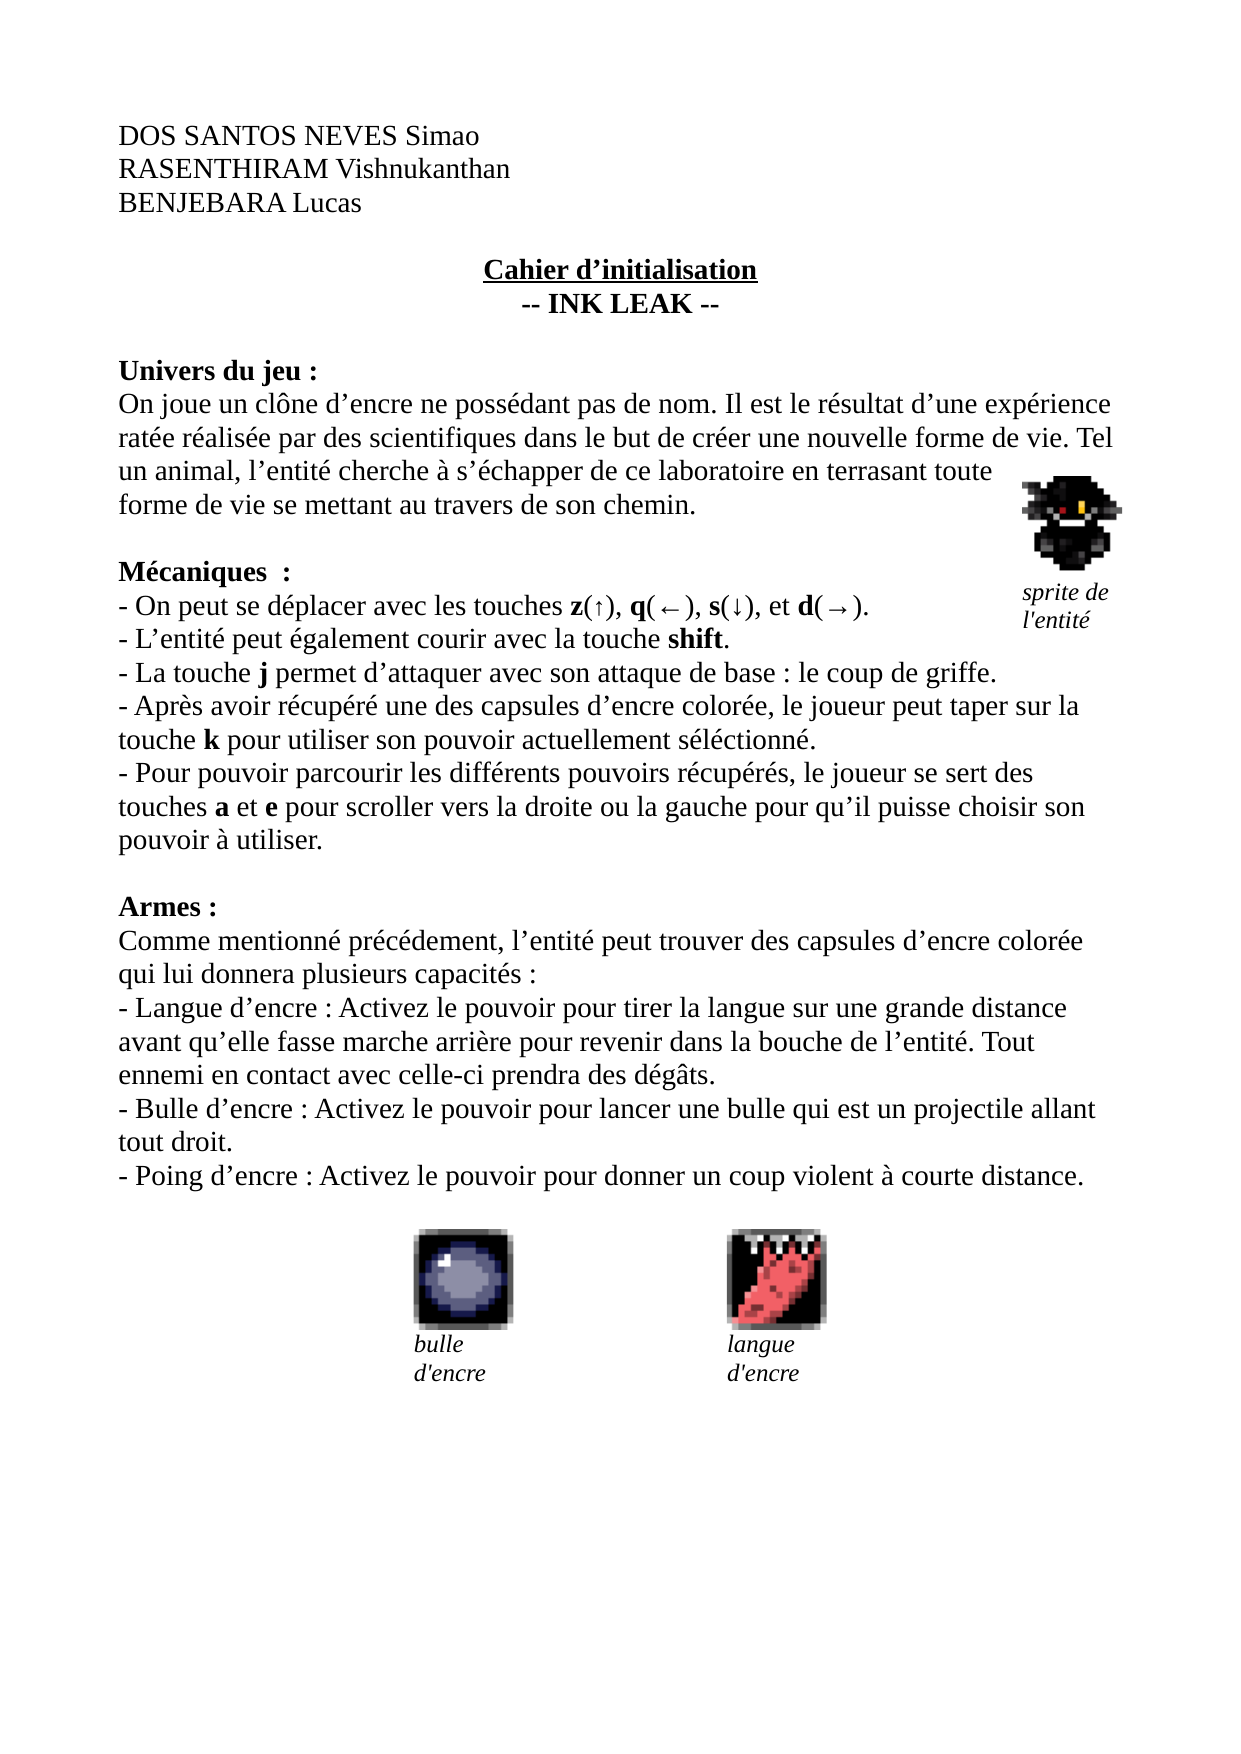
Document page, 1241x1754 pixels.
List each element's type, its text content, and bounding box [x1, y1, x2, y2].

text - L’entité peut également courir avec la touche shift. [118, 621, 1122, 655]
text On joue un clône d’encre ne possédant pas de nom. Il est le résultat d’une expérience ratée réalisée par des scientifiques dans le but de créer une nouvelle forme de vie. Tel un animal, l’entité cherche à s’échapper de ce laboratoire en terrasant toute forme de vie se mettant au travers de son chemin. [118, 386, 1122, 521]
text -- INK LEAK -- [118, 286, 1122, 319]
text Mécaniques : [118, 554, 1022, 588]
text Univers du jeu : [118, 353, 1122, 386]
picture [1022, 476, 1123, 577]
text - Pour pouvoir parcourir les différents pouvoirs récupérés, le joueur se sert des touches a et e pour scroller vers la droite ou la gauche pour qu’il puisse choisir son pouvoir à utiliser. [118, 755, 1122, 856]
text sprite de l'entité [1022, 577, 1122, 634]
text - Poing d’encre : Activez le pouvoir pour donner un coup violent à courte distance. [118, 1158, 1122, 1191]
text - Après avoir récupéré une des capsules d’encre colorée, le joueur peut taper sur la touche k pour utiliser son pouvoir actuellement séléctionné. [118, 688, 1122, 755]
text Cahier d’initialisation [118, 252, 1122, 286]
text Armes : [118, 889, 1122, 923]
text bulle d'encre [413, 1330, 513, 1387]
text - Langue d’encre : Activez le pouvoir pour tirer la langue sur une grande distance avant qu’elle fasse marche arrière pour revenir dans la bouche de l’entité. Tout ennemi en contact avec celle-ci prendra des dégâts. [118, 990, 1122, 1091]
text langue d'encre [727, 1330, 827, 1387]
text DOS SANTOS NEVES Simao [118, 118, 1122, 152]
text - On peut se déplacer avec les touches z(↑), q(←), s(↓), et d(→). [118, 588, 1022, 621]
picture [726, 1229, 827, 1330]
text BENJEBARA Lucas [118, 185, 1122, 219]
text RASENTHIRAM Vishnukanthan [118, 152, 1122, 185]
text Comme mentionné précédement, l’entité peut trouver des capsules d’encre colorée qui lui donnera plusieurs capacités : [118, 923, 1122, 990]
text - La touche j permet d’attaquer avec son attaque de base : le coup de griffe. [118, 655, 1122, 688]
picture [413, 1229, 514, 1330]
text - Bulle d’encre : Activez le pouvoir pour lancer une bulle qui est un projectile allant tout droit. [118, 1091, 1122, 1158]
